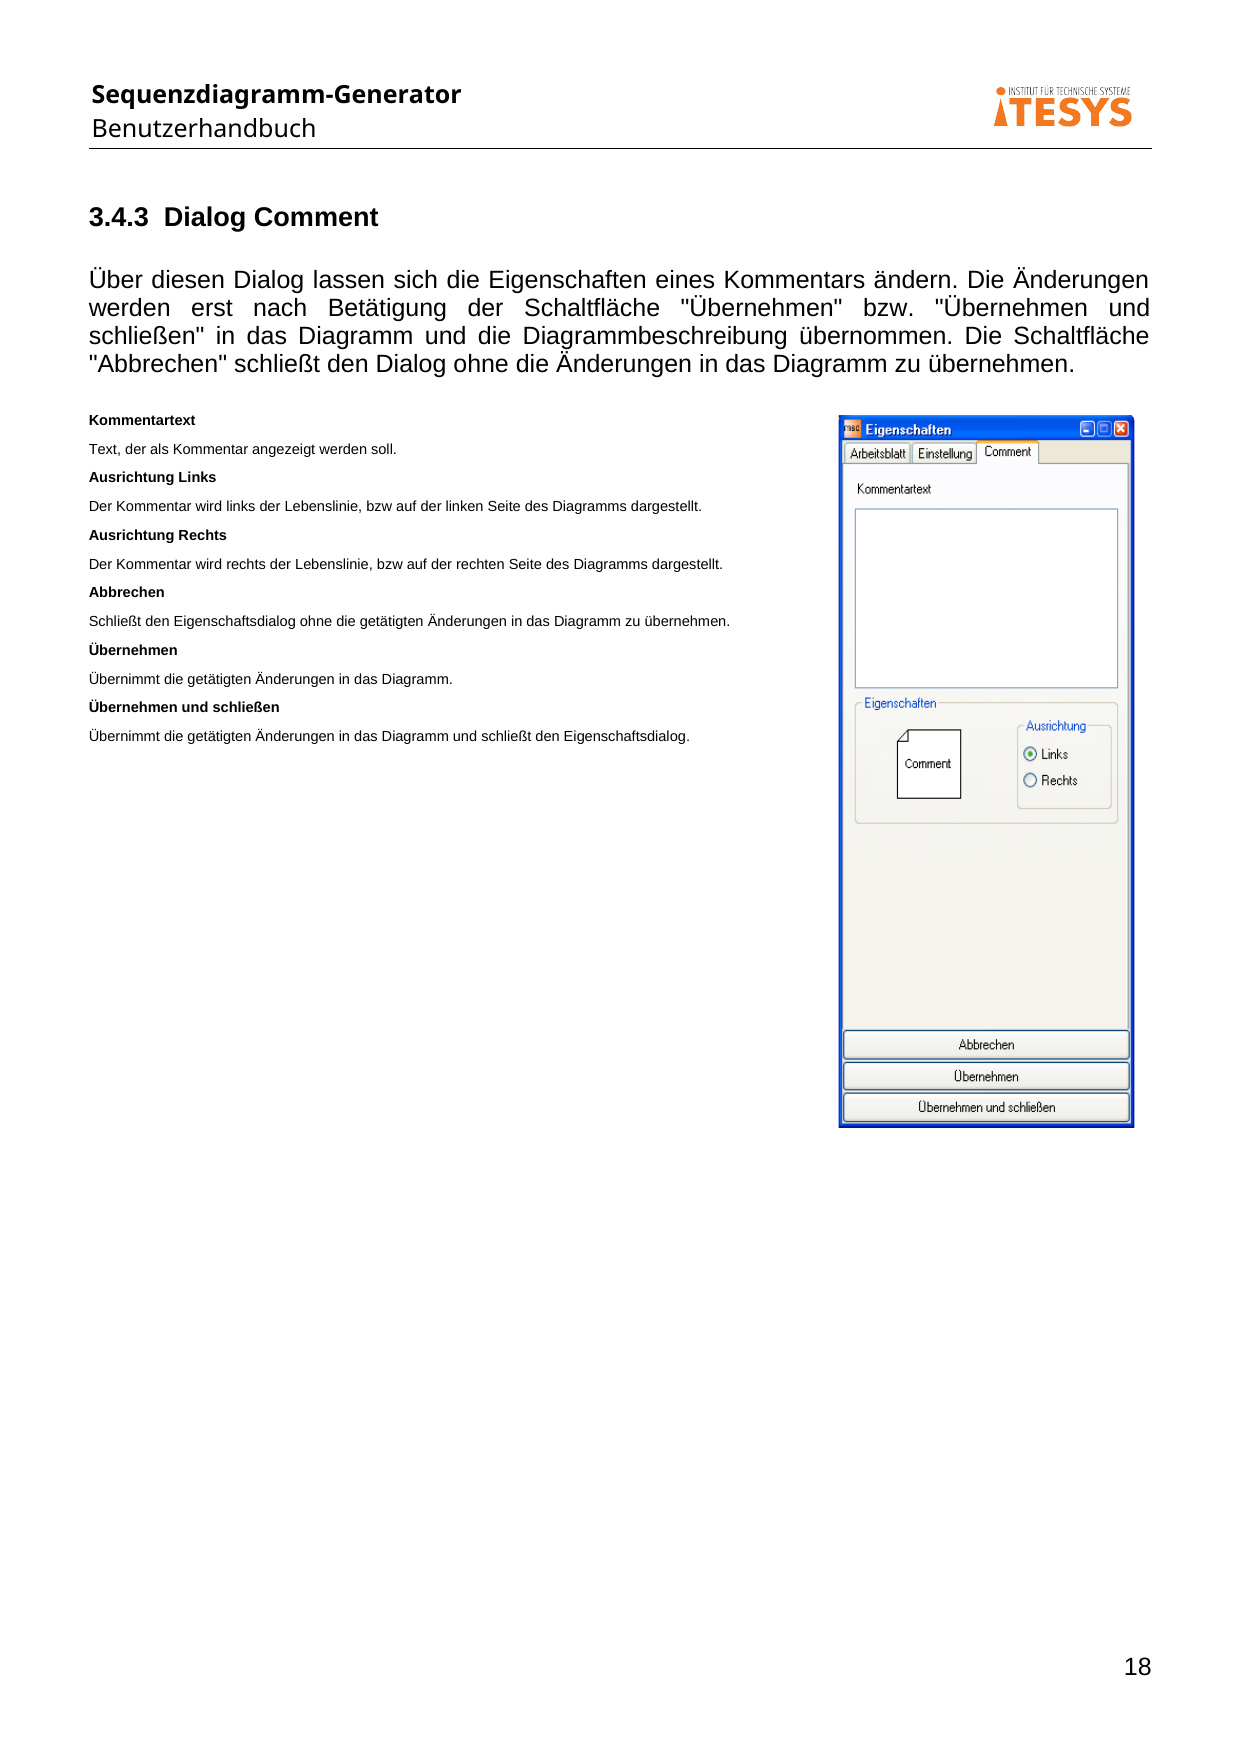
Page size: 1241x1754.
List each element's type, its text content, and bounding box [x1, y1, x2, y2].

table_cell Übernehmen und schließen [89, 693, 809, 722]
table_cell Übernimmt die getätigten Änderungen in das Diagramm. [89, 665, 809, 693]
table_cell Abbrechen [89, 578, 809, 607]
picture [838, 415, 1135, 1128]
table_header [813, 406, 1151, 1137]
table_cell Ausrichtung Links [89, 463, 809, 492]
table_cell Text, der als Kommentar angezeigt werden soll. [89, 435, 809, 463]
table_cell Der Kommentar wird links der Lebenslinie, bzw auf der linken Seite des Diagramms dargestellt. [89, 492, 809, 521]
table_cell Übernimmt die getätigten Änderungen in das Diagramm und schließt den Eigenschaftsdialog. [89, 722, 809, 751]
table_header Kommentartext [89, 406, 809, 434]
table_header [89, 406, 812, 1137]
picture [993, 85, 1133, 127]
text Über diesen Dialog lassen sich die Eigenschaften eines Kommentars ändern. Die Änderungen werden erst nach Betätigung der Schaltfläche "Übernehmen" bzw. "Übernehmen und schließen" in das Diagramm und die Diagrammbeschreibung übernommen. Die Schaltfläche "Abbrechen" schließt den Dialog ohne die Änderungen in das Diagramm zu übernehmen. [88, 266, 1152, 378]
table_cell Der Kommentar wird rechts der Lebenslinie, bzw auf der rechten Seite des Diagramms dargestellt. [89, 550, 809, 578]
table_cell Ausrichtung Rechts [89, 521, 809, 549]
table_cell Schließt den Eigenschaftsdialog ohne die getätigten Änderungen in das Diagramm zu übernehmen. [89, 607, 809, 636]
subtitle Dialog Comment [88, 202, 1152, 232]
table_cell Übernehmen [89, 636, 809, 664]
